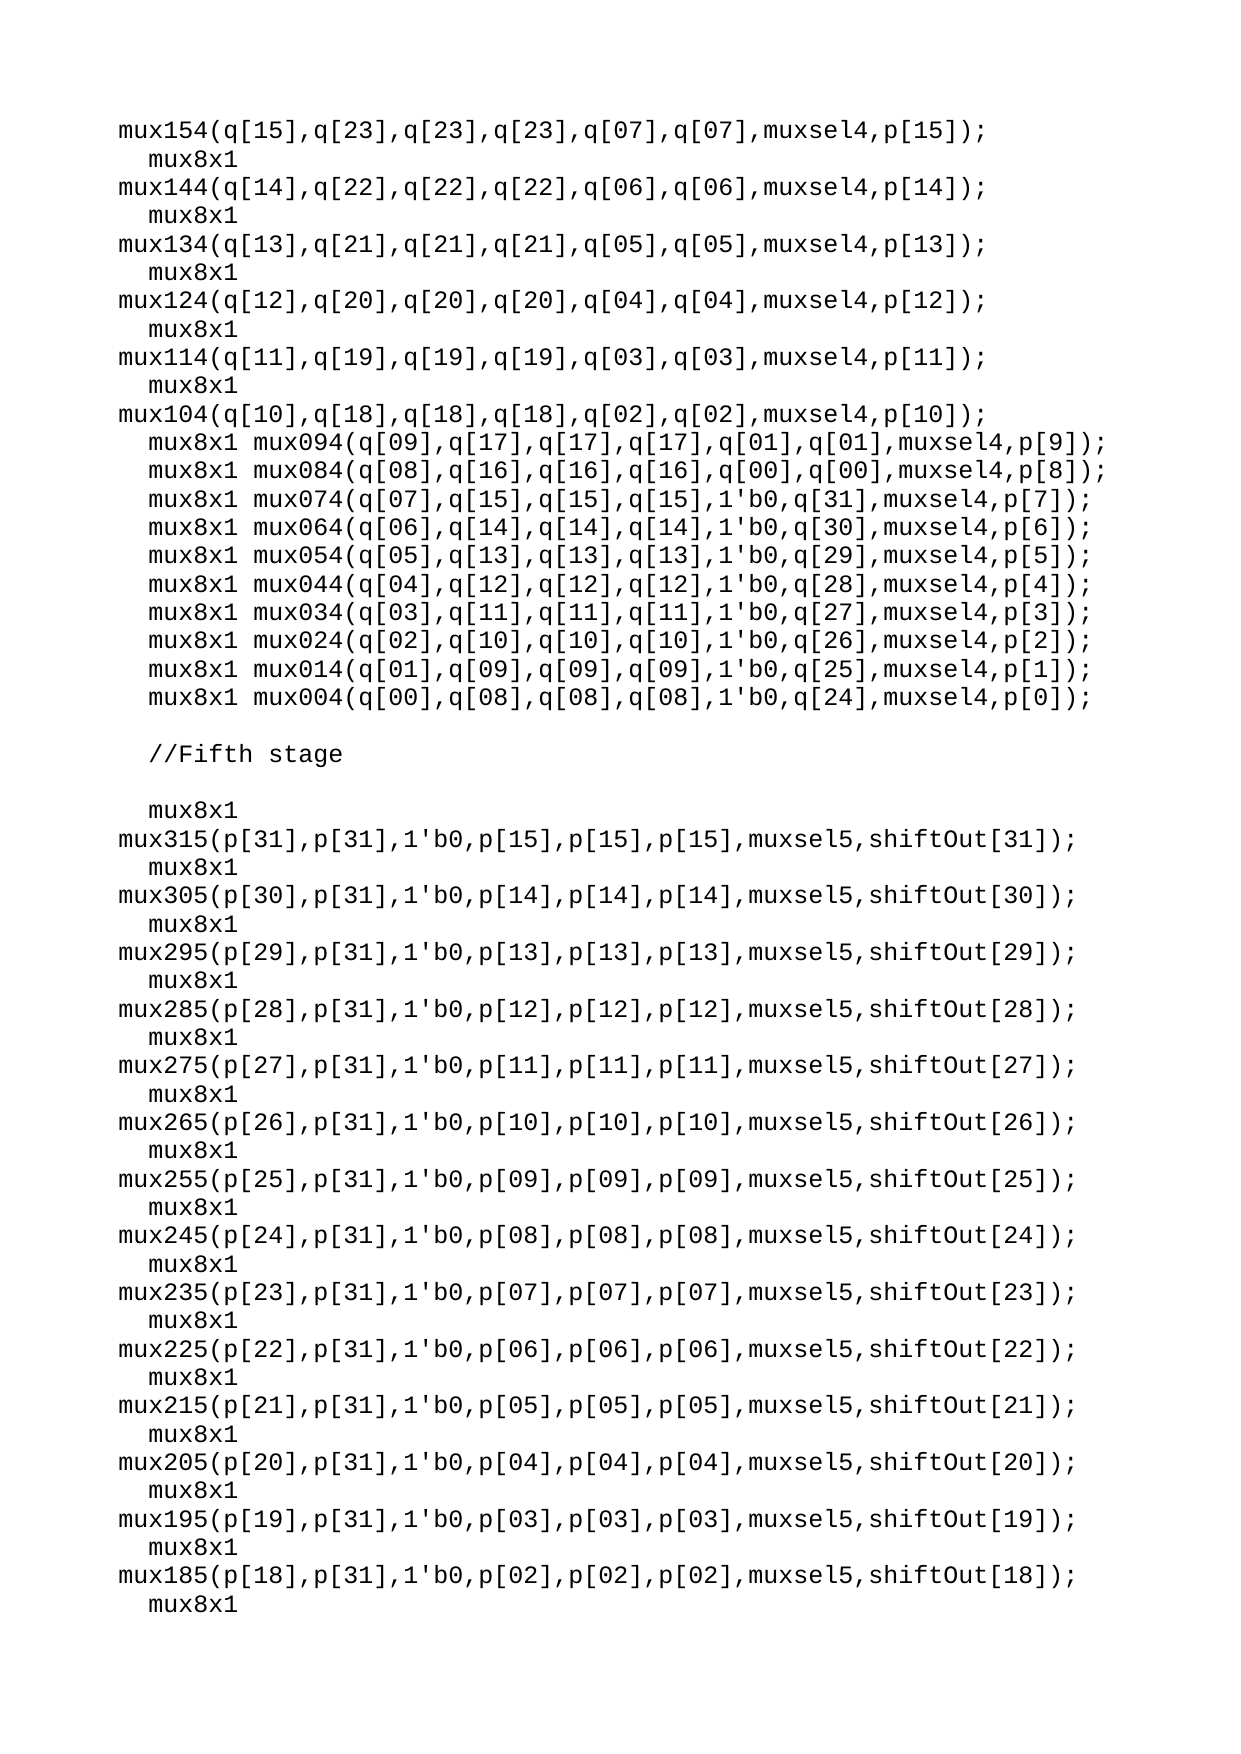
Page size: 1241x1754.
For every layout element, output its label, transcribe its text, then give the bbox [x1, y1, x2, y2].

text mux8x1 mux064(q[06],q[14],q[14],q[14],1'b0,q[30],muxsel4,p[6]); [118, 515, 1122, 543]
text mux8x1 mux285(p[28],p[31],1'b0,p[12],p[12],p[12],muxsel5,shiftOut[28]); [118, 968, 1122, 1025]
text mux8x1 [118, 1591, 1122, 1620]
text mux8x1 mux124(q[12],q[20],q[20],q[20],q[04],q[04],muxsel4,p[12]); [118, 260, 1122, 316]
text mux8x1 mux144(q[14],q[22],q[22],q[22],q[06],q[06],muxsel4,p[14]); [118, 146, 1122, 203]
text mux154(q[15],q[23],q[23],q[23],q[07],q[07],muxsel4,p[15]); [118, 118, 1122, 146]
text mux8x1 mux014(q[01],q[09],q[09],q[09],1'b0,q[25],muxsel4,p[1]); [118, 656, 1122, 685]
text mux8x1 mux265(p[26],p[31],1'b0,p[10],p[10],p[10],muxsel5,shiftOut[26]); [118, 1081, 1122, 1138]
text mux8x1 mux235(p[23],p[31],1'b0,p[07],p[07],p[07],muxsel5,shiftOut[23]); [118, 1251, 1122, 1308]
text mux8x1 mux185(p[18],p[31],1'b0,p[02],p[02],p[02],muxsel5,shiftOut[18]); [118, 1535, 1122, 1591]
text mux8x1 mux195(p[19],p[31],1'b0,p[03],p[03],p[03],muxsel5,shiftOut[19]); [118, 1478, 1122, 1535]
text mux8x1 mux024(q[02],q[10],q[10],q[10],1'b0,q[26],muxsel4,p[2]); [118, 628, 1122, 656]
text mux8x1 mux134(q[13],q[21],q[21],q[21],q[05],q[05],muxsel4,p[13]); [118, 203, 1122, 260]
text mux8x1 mux094(q[09],q[17],q[17],q[17],q[01],q[01],muxsel4,p[9]); [118, 430, 1122, 458]
text mux8x1 mux315(p[31],p[31],1'b0,p[15],p[15],p[15],muxsel5,shiftOut[31]); [118, 798, 1122, 855]
text mux8x1 mux305(p[30],p[31],1'b0,p[14],p[14],p[14],muxsel5,shiftOut[30]); [118, 855, 1122, 911]
text mux8x1 mux225(p[22],p[31],1'b0,p[06],p[06],p[06],muxsel5,shiftOut[22]); [118, 1308, 1122, 1365]
text mux8x1 mux004(q[00],q[08],q[08],q[08],1'b0,q[24],muxsel4,p[0]); [118, 685, 1122, 713]
text mux8x1 mux044(q[04],q[12],q[12],q[12],1'b0,q[28],muxsel4,p[4]); [118, 571, 1122, 600]
text mux8x1 mux215(p[21],p[31],1'b0,p[05],p[05],p[05],muxsel5,shiftOut[21]); [118, 1365, 1122, 1421]
text mux8x1 mux104(q[10],q[18],q[18],q[18],q[02],q[02],muxsel4,p[10]); [118, 373, 1122, 430]
text mux8x1 mux275(p[27],p[31],1'b0,p[11],p[11],p[11],muxsel5,shiftOut[27]); [118, 1025, 1122, 1081]
text mux8x1 mux054(q[05],q[13],q[13],q[13],1'b0,q[29],muxsel4,p[5]); [118, 543, 1122, 571]
text mux8x1 mux205(p[20],p[31],1'b0,p[04],p[04],p[04],muxsel5,shiftOut[20]); [118, 1421, 1122, 1478]
text mux8x1 mux245(p[24],p[31],1'b0,p[08],p[08],p[08],muxsel5,shiftOut[24]); [118, 1195, 1122, 1251]
text mux8x1 mux114(q[11],q[19],q[19],q[19],q[03],q[03],muxsel4,p[11]); [118, 316, 1122, 373]
text mux8x1 mux255(p[25],p[31],1'b0,p[09],p[09],p[09],muxsel5,shiftOut[25]); [118, 1138, 1122, 1195]
text mux8x1 mux084(q[08],q[16],q[16],q[16],q[00],q[00],muxsel4,p[8]); [118, 458, 1122, 486]
text //Fifth stage [118, 741, 1122, 770]
text mux8x1 mux295(p[29],p[31],1'b0,p[13],p[13],p[13],muxsel5,shiftOut[29]); [118, 911, 1122, 968]
text mux8x1 mux074(q[07],q[15],q[15],q[15],1'b0,q[31],muxsel4,p[7]); [118, 486, 1122, 515]
text mux8x1 mux034(q[03],q[11],q[11],q[11],1'b0,q[27],muxsel4,p[3]); [118, 600, 1122, 628]
